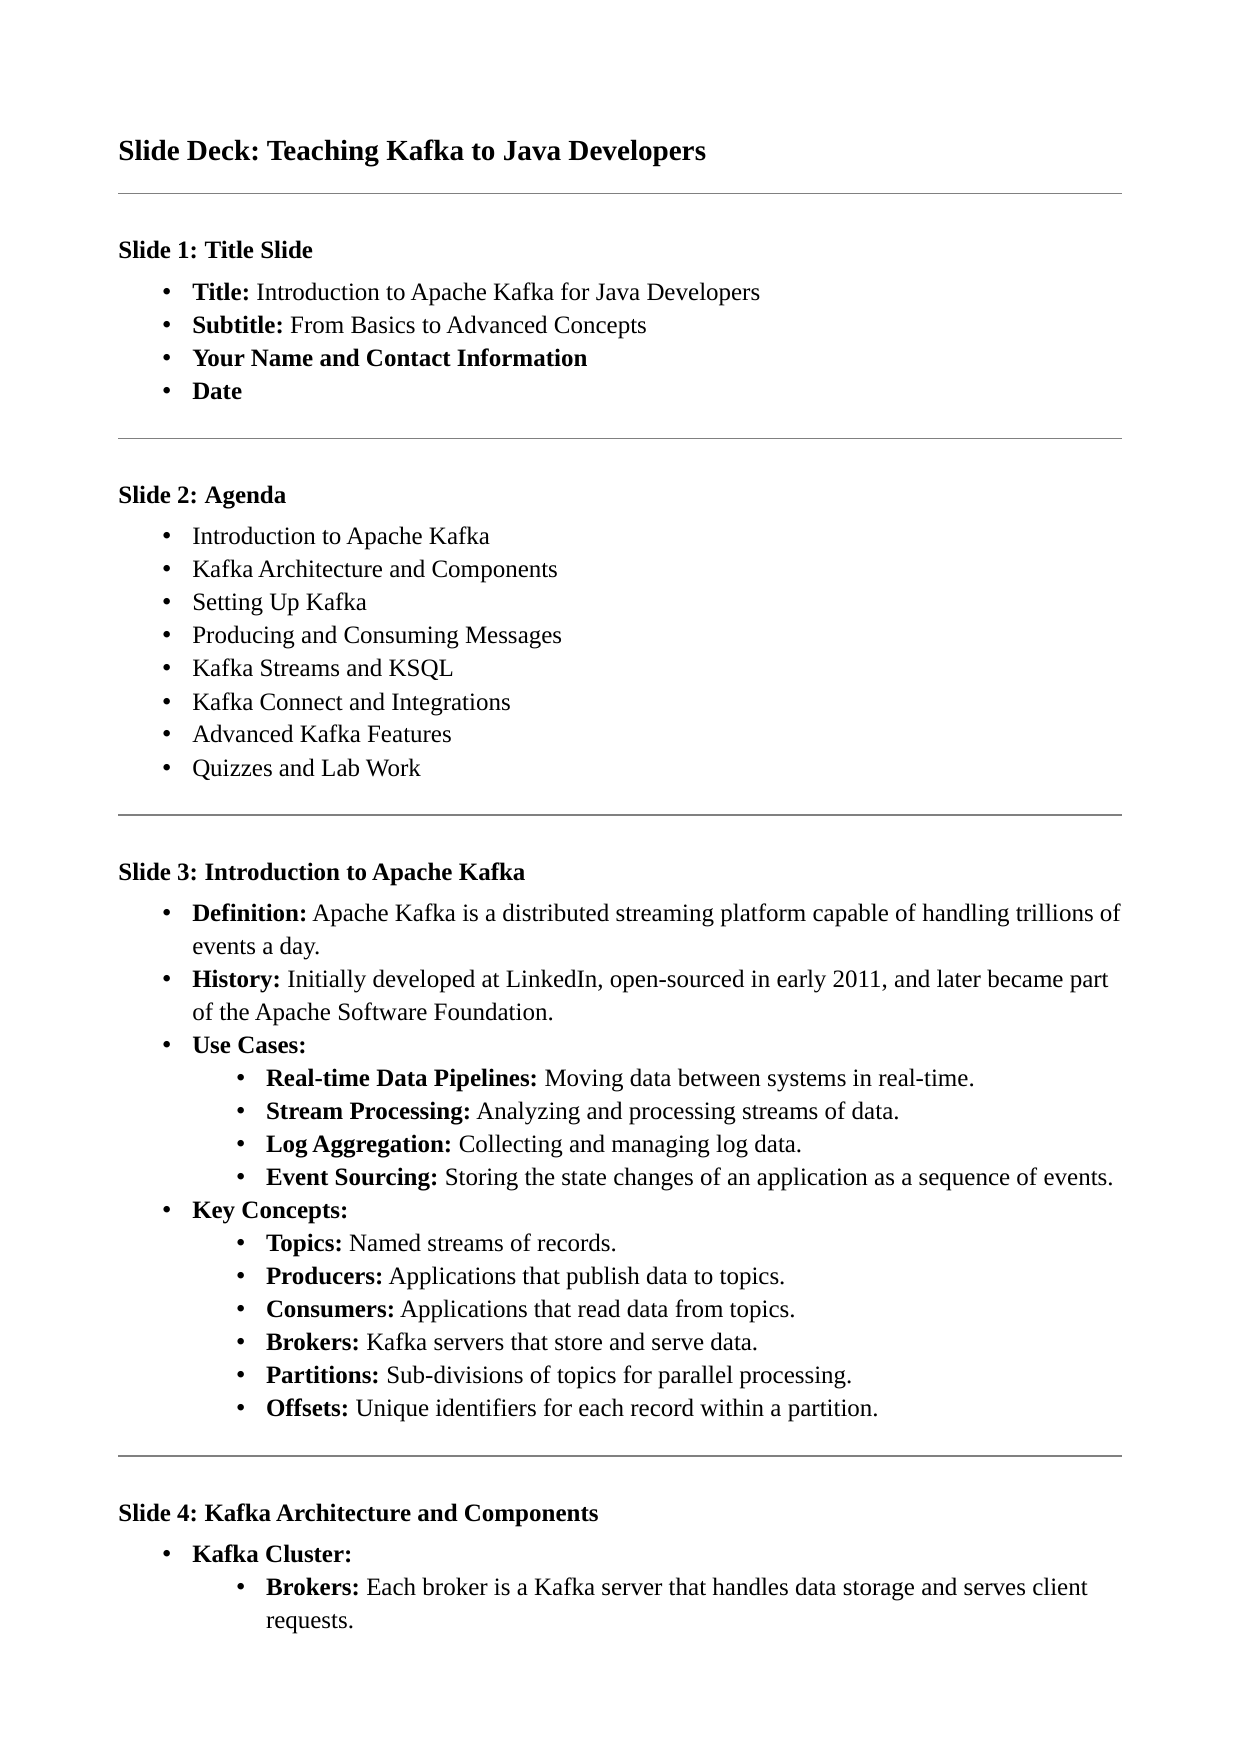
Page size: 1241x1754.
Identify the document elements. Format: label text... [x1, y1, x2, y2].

list Title: Introduction to Apache Kafka for Java Developers [162, 277, 1122, 306]
list Key Concepts: [162, 1195, 1122, 1224]
list Producers: Applications that publish data to topics. [236, 1261, 1122, 1290]
list Partitions: Sub-divisions of topics for parallel processing. [236, 1361, 1122, 1389]
subtitle Slide Deck: Teaching Kafka to Java Developers [118, 133, 1122, 166]
list Kafka Streams and KSQL [162, 653, 1122, 682]
list Consumers: Applications that read data from topics. [236, 1294, 1122, 1323]
list Date [162, 376, 1122, 404]
subtitle Slide 2: Agenda [118, 480, 1122, 509]
list Definition: Apache Kafka is a distributed streaming platform capable of handling trillions of events a day. [162, 898, 1122, 960]
subtitle Slide 4: Kafka Architecture and Components [118, 1498, 1122, 1527]
list Event Sourcing: Storing the state changes of an application as a sequence of events. [236, 1162, 1122, 1191]
list Advanced Kafka Features [162, 719, 1122, 748]
subtitle Slide 1: Title Slide [118, 236, 1122, 264]
subtitle Slide 3: Introduction to Apache Kafka [118, 857, 1122, 886]
list Kafka Connect and Integrations [162, 687, 1122, 715]
list Topics: Named streams of records. [236, 1228, 1122, 1257]
list Subtitle: From Basics to Advanced Concepts [162, 310, 1122, 338]
list Kafka Cluster: [162, 1539, 1122, 1568]
list Stream Processing: Analyzing and processing streams of data. [236, 1096, 1122, 1125]
list Brokers: Kafka servers that store and serve data. [236, 1327, 1122, 1356]
list Your Name and Contact Information [162, 343, 1122, 372]
list Introduction to Apache Kafka [162, 521, 1122, 550]
list Log Aggregation: Collecting and managing log data. [236, 1129, 1122, 1158]
list Offsets: Unique identifiers for each record within a partition. [236, 1393, 1122, 1422]
list Kafka Architecture and Components [162, 554, 1122, 583]
list Brokers: Each broker is a Kafka server that handles data storage and serves client requests. [236, 1572, 1122, 1634]
list Producing and Consuming Messages [162, 621, 1122, 649]
list History: Initially developed at LinkedIn, open-sourced in early 2011, and later became part of the Apache Software Foundation. [162, 964, 1122, 1026]
list Setting Up Kafka [162, 587, 1122, 616]
list Real-time Data Pipelines: Moving data between systems in real-time. [236, 1063, 1122, 1092]
list Use Cases: [162, 1030, 1122, 1059]
list Quizzes and Lab Work [162, 753, 1122, 781]
